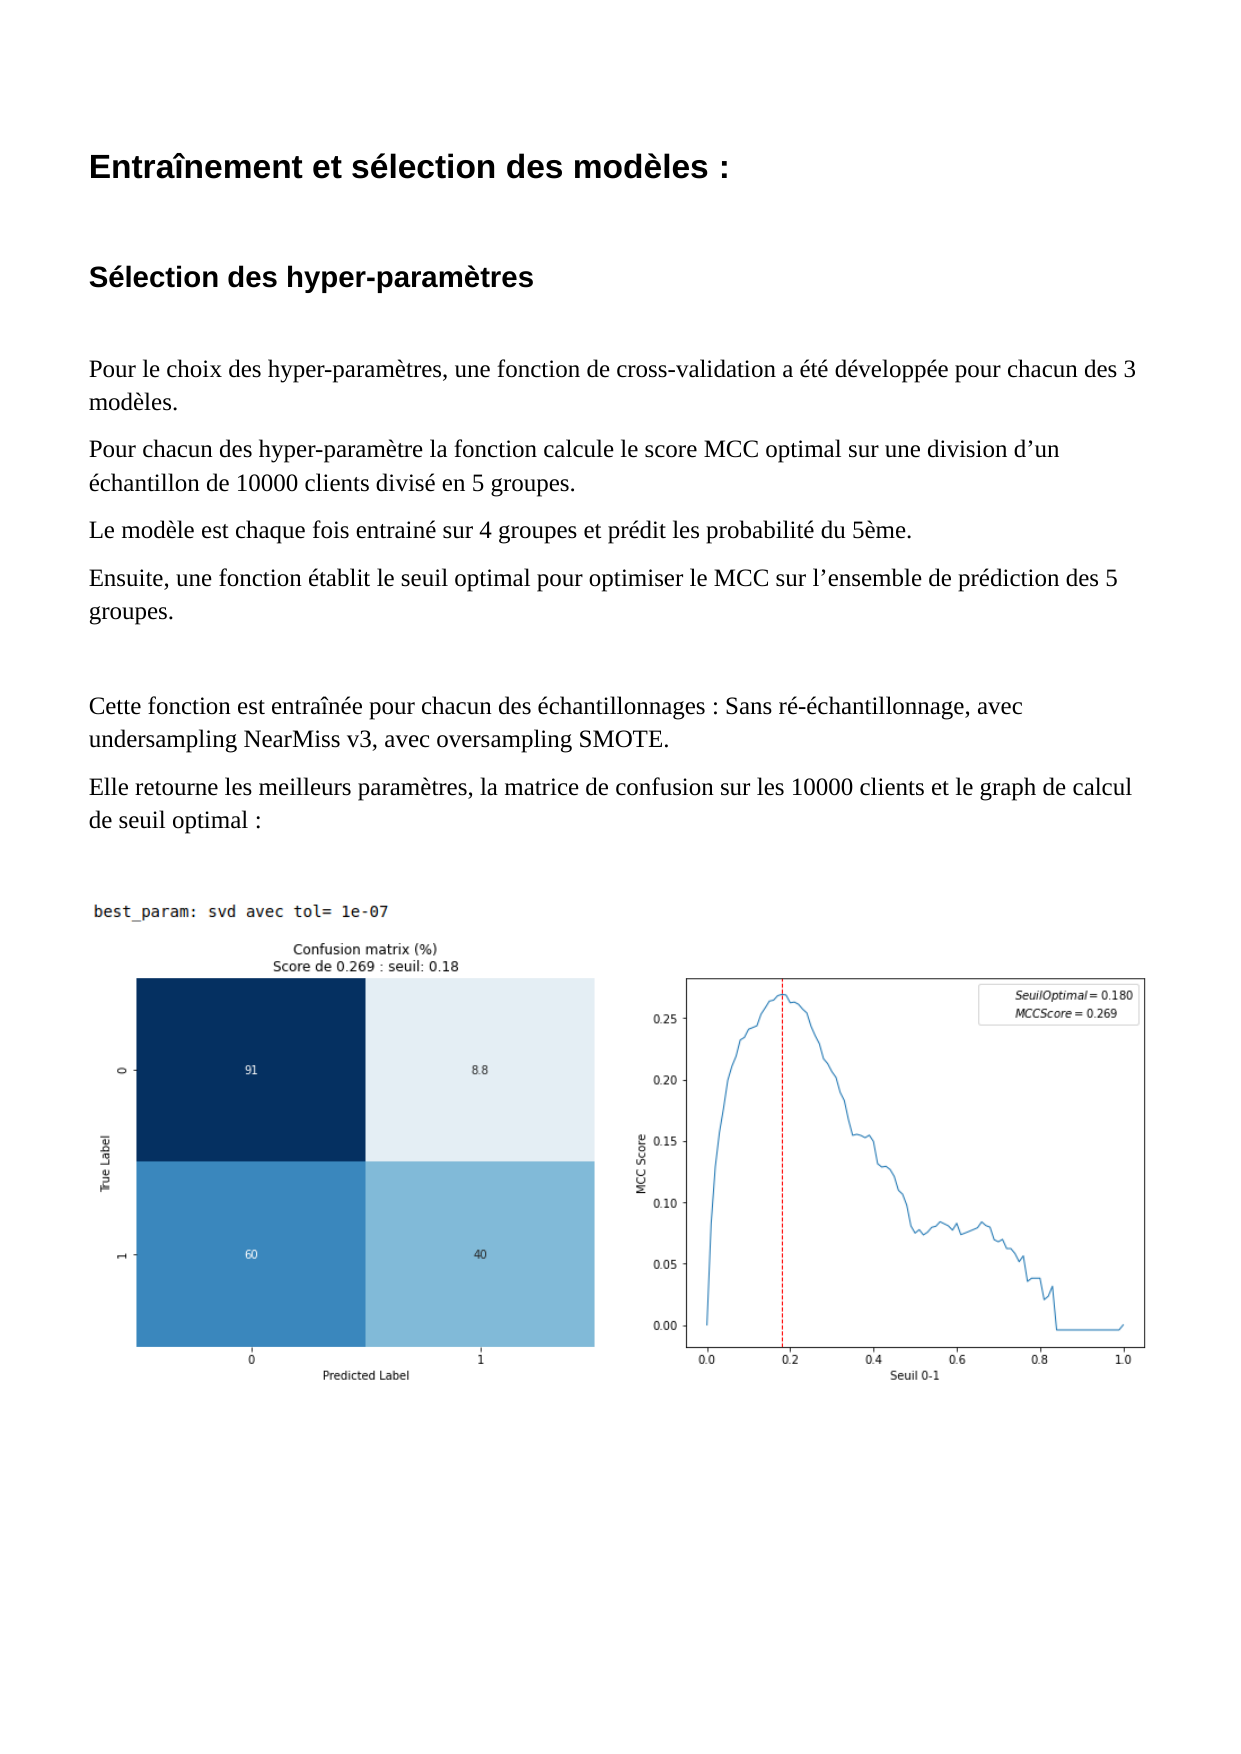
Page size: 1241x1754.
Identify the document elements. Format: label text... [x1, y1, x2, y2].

text Pour chacun des hyper-paramètre la fonction calcule le score MCC optimal sur une division d’un échantillon de 10000 clients divisé en 5 groupes. [88, 434, 1152, 496]
text Cette fonction est entraînée pour chacun des échantillonnages : Sans ré-échantillonnage, avec undersampling NearMiss v3, avec oversampling SMOTE. [88, 691, 1152, 753]
text Ensuite, une fonction établit le seuil optimal pour optimiser le MCC sur l’ensemble de prédiction des 5 groupes. [88, 563, 1152, 624]
text Le modèle est chaque fois entrainé sur 4 groupes et prédit les probabilité du 5ème. [88, 515, 1152, 544]
subtitle Entraînement et sélection des modèles : [88, 147, 1152, 185]
text Elle retourne les meilleurs paramètres, la matrice de confusion sur les 10000 clients et le graph de calcul de seuil optimal : [88, 772, 1152, 833]
subtitle Sélection des hyper-paramètres [88, 260, 1152, 294]
picture [88, 900, 1152, 1390]
text Pour le choix des hyper-paramètres, une fonction de cross-validation a été développée pour chacun des 3 modèles. [88, 354, 1152, 416]
